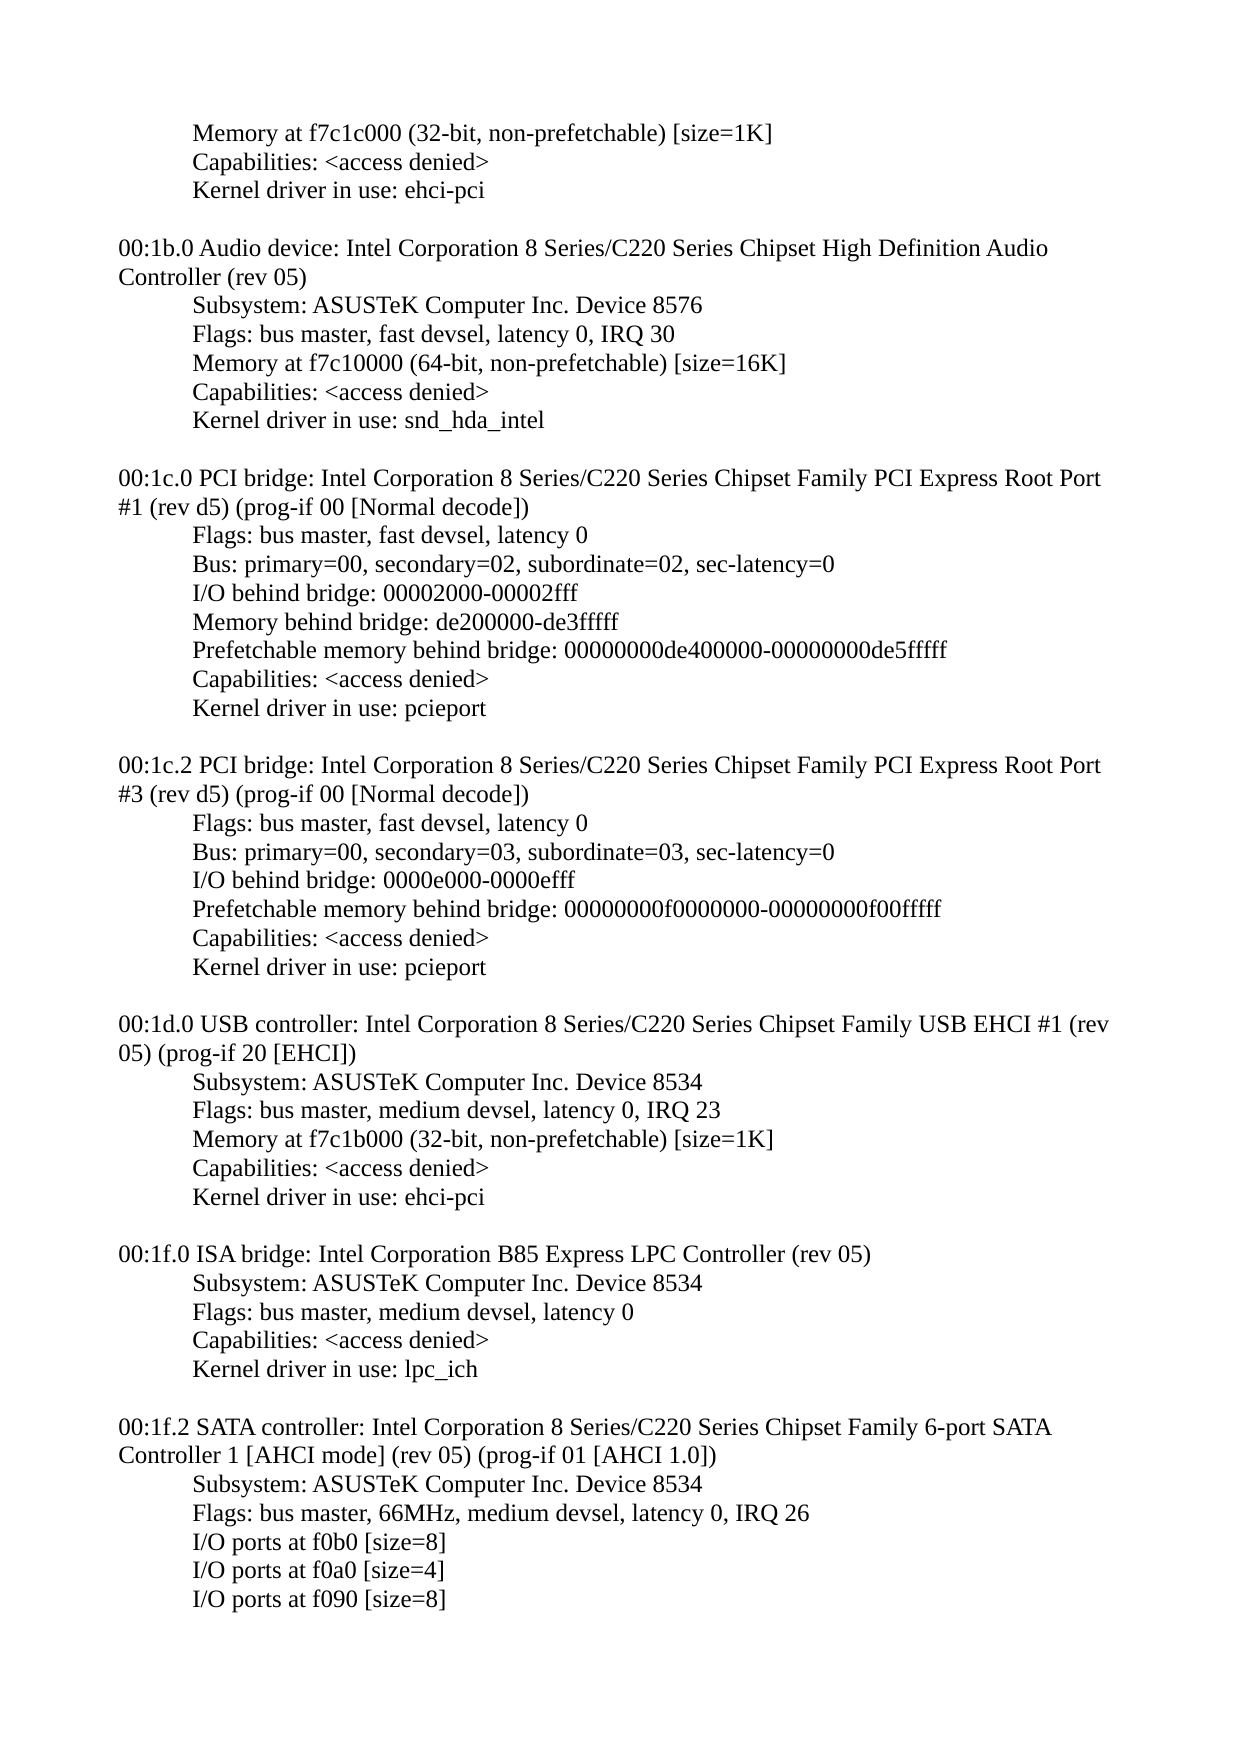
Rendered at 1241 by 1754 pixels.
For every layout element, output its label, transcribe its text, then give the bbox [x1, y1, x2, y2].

text Capabilities: <access denied> [118, 147, 1122, 176]
text Memory at f7c1c000 (32-bit, non-prefetchable) [size=1K] [118, 118, 1122, 147]
text Flags: bus master, 66MHz, medium devsel, latency 0, IRQ 26 [118, 1498, 1122, 1527]
text Subsystem: ASUSTeK Computer Inc. Device 8576 [118, 291, 1122, 319]
text Flags: bus master, medium devsel, latency 0 [118, 1297, 1122, 1326]
text Memory at f7c1b000 (32-bit, non-prefetchable) [size=1K] [118, 1124, 1122, 1153]
text I/O behind bridge: 0000e000-0000efff [118, 866, 1122, 894]
text Flags: bus master, fast devsel, latency 0 [118, 521, 1122, 549]
text I/O behind bridge: 00002000-00002fff [118, 578, 1122, 607]
text Capabilities: <access denied> [118, 664, 1122, 693]
text Subsystem: ASUSTeK Computer Inc. Device 8534 [118, 1067, 1122, 1096]
text Capabilities: <access denied> [118, 1153, 1122, 1182]
text Kernel driver in use: pcieport [118, 952, 1122, 981]
text Kernel driver in use: ehci-pci [118, 176, 1122, 204]
text Bus: primary=00, secondary=03, subordinate=03, sec-latency=0 [118, 837, 1122, 866]
text I/O ports at f090 [size=8] [118, 1584, 1122, 1613]
text 00:1c.0 PCI bridge: Intel Corporation 8 Series/C220 Series Chipset Family PCI Express Root Port #1 (rev d5) (prog-if 00 [Normal decode]) [118, 463, 1122, 521]
text Kernel driver in use: lpc_ich [118, 1354, 1122, 1383]
text Memory at f7c10000 (64-bit, non-prefetchable) [size=16K] [118, 348, 1122, 377]
text I/O ports at f0a0 [size=4] [118, 1556, 1122, 1584]
text I/O ports at f0b0 [size=8] [118, 1527, 1122, 1556]
text Prefetchable memory behind bridge: 00000000de400000-00000000de5fffff [118, 636, 1122, 664]
text Bus: primary=00, secondary=02, subordinate=02, sec-latency=0 [118, 549, 1122, 578]
text Subsystem: ASUSTeK Computer Inc. Device 8534 [118, 1469, 1122, 1498]
text Memory behind bridge: de200000-de3fffff [118, 607, 1122, 636]
text 00:1f.0 ISA bridge: Intel Corporation B85 Express LPC Controller (rev 05) [118, 1239, 1122, 1268]
text Subsystem: ASUSTeK Computer Inc. Device 8534 [118, 1268, 1122, 1297]
text 00:1c.2 PCI bridge: Intel Corporation 8 Series/C220 Series Chipset Family PCI Express Root Port #3 (rev d5) (prog-if 00 [Normal decode]) [118, 751, 1122, 808]
text Prefetchable memory behind bridge: 00000000f0000000-00000000f00fffff [118, 894, 1122, 923]
text Flags: bus master, fast devsel, latency 0, IRQ 30 [118, 319, 1122, 348]
text Kernel driver in use: ehci-pci [118, 1182, 1122, 1211]
text Capabilities: <access denied> [118, 923, 1122, 952]
text Capabilities: <access denied> [118, 1326, 1122, 1354]
text Flags: bus master, medium devsel, latency 0, IRQ 23 [118, 1096, 1122, 1124]
text 00:1b.0 Audio device: Intel Corporation 8 Series/C220 Series Chipset High Definition Audio Controller (rev 05) [118, 233, 1122, 291]
text 00:1d.0 USB controller: Intel Corporation 8 Series/C220 Series Chipset Family USB EHCI #1 (rev 05) (prog-if 20 [EHCI]) [118, 1009, 1122, 1067]
text Capabilities: <access denied> [118, 377, 1122, 406]
text Kernel driver in use: pcieport [118, 693, 1122, 722]
text Flags: bus master, fast devsel, latency 0 [118, 808, 1122, 837]
text Kernel driver in use: snd_hda_intel [118, 406, 1122, 434]
text 00:1f.2 SATA controller: Intel Corporation 8 Series/C220 Series Chipset Family 6-port SATA Controller 1 [AHCI mode] (rev 05) (prog-if 01 [AHCI 1.0]) [118, 1412, 1122, 1469]
